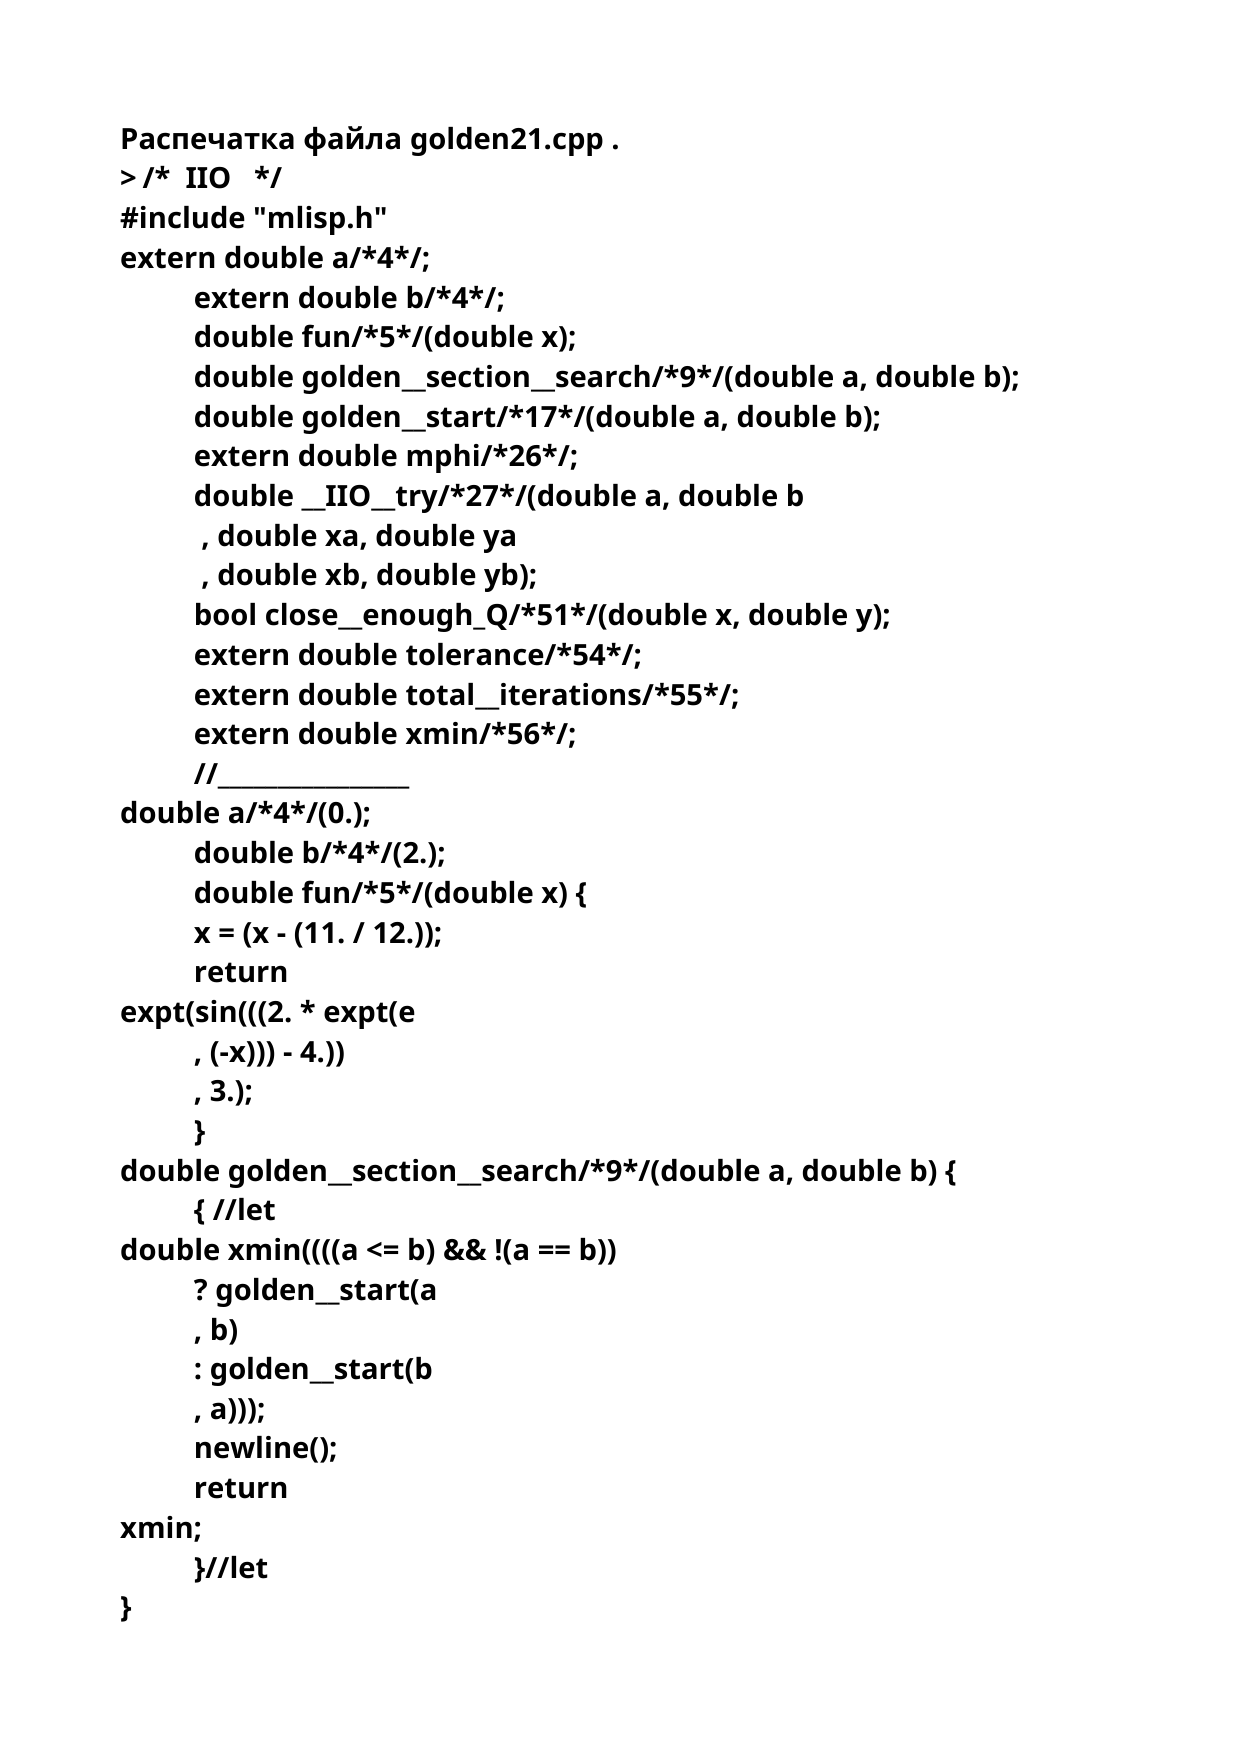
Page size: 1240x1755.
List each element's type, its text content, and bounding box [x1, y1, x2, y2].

text return [120, 952, 1120, 991]
text expt(sin(((2. * expt(e [120, 991, 1120, 1031]
text , double xb, double yb); [120, 555, 1120, 594]
text double xmin((((a <= b) && !(a == b)) [120, 1229, 1120, 1269]
text , double xa, double ya [120, 515, 1120, 555]
text } [120, 1587, 1120, 1626]
text , a))); [120, 1388, 1120, 1428]
text double b/*4*/(2.); [120, 832, 1120, 872]
text double a/*4*/(0.); [120, 793, 1120, 832]
text extern double mphi/*26*/; [120, 436, 1120, 475]
text , (-x))) - 4.)) [120, 1031, 1120, 1071]
text extern double tolerance/*54*/; [120, 634, 1120, 674]
text return [120, 1467, 1120, 1507]
text double golden__section__search/*9*/(double a, double b) { [120, 1150, 1120, 1190]
text double golden__section__search/*9*/(double a, double b); [120, 356, 1120, 396]
text { //let [120, 1190, 1120, 1229]
text , 3.); [120, 1071, 1120, 1110]
text double golden__start/*17*/(double a, double b); [120, 396, 1120, 436]
text , b) [120, 1309, 1120, 1348]
text double fun/*5*/(double x) { [120, 872, 1120, 912]
text bool close__enough_Q/*51*/(double x, double y); [120, 594, 1120, 634]
text xmin; [120, 1507, 1120, 1547]
text > /* IIO */ [120, 158, 1120, 197]
text double __IIO__try/*27*/(double a, double b [120, 475, 1120, 515]
text //________________ [120, 753, 1120, 793]
text extern double total__iterations/*55*/; [120, 674, 1120, 713]
text newline(); [120, 1428, 1120, 1467]
text double fun/*5*/(double x); [120, 317, 1120, 356]
text extern double xmin/*56*/; [120, 713, 1120, 753]
text }//let [120, 1547, 1120, 1587]
text extern double a/*4*/; [120, 237, 1120, 277]
text : golden__start(b [120, 1348, 1120, 1388]
text } [120, 1110, 1120, 1150]
text #include "mlisp.h" [120, 197, 1120, 237]
text ? golden__start(a [120, 1269, 1120, 1309]
text Распечатка файла golden21.cpp . [120, 118, 1120, 158]
text x = (x - (11. / 12.)); [120, 912, 1120, 952]
text extern double b/*4*/; [120, 277, 1120, 317]
